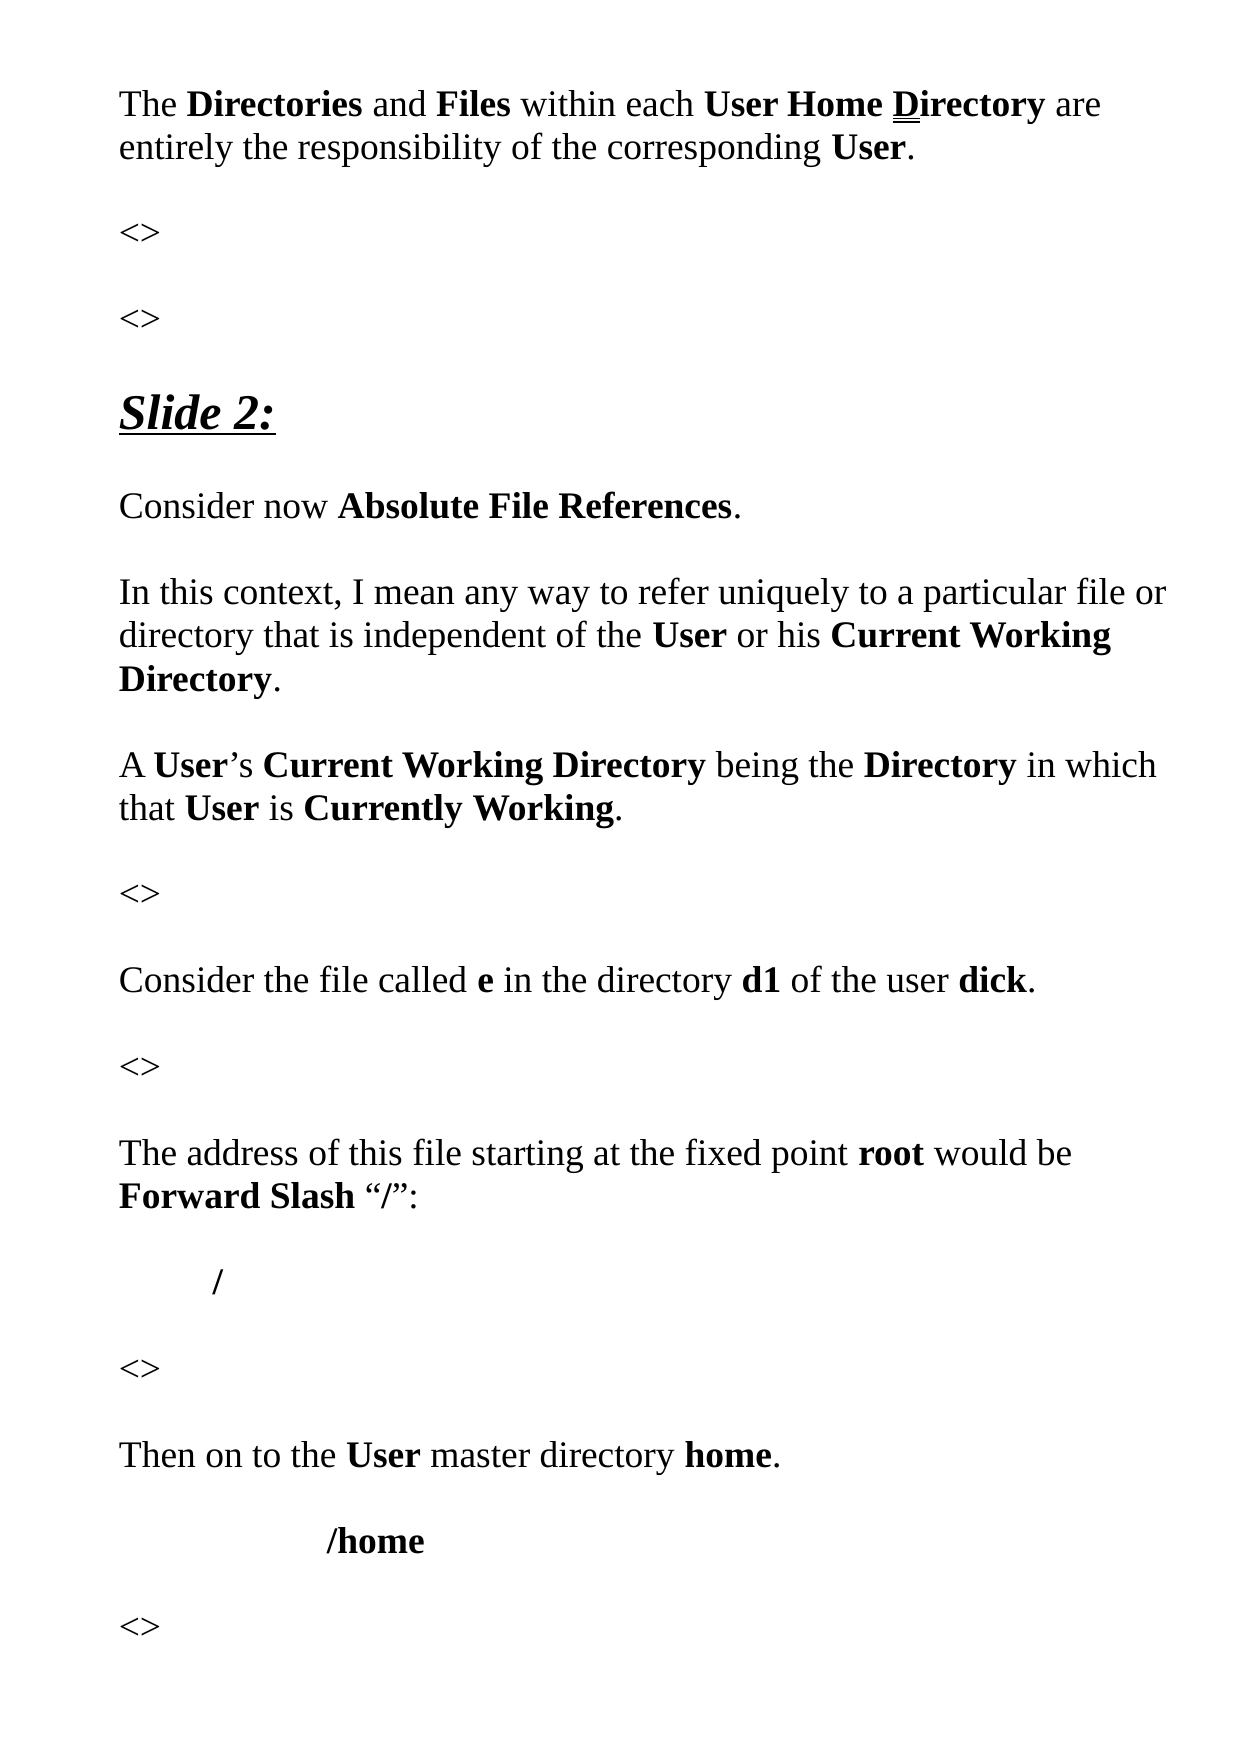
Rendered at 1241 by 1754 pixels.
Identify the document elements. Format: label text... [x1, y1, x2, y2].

text <> [119, 1044, 1202, 1087]
text In this context, I mean any way to refer uniquely to a particular file or directory that is independent of the User or his Current Working Directory. [119, 570, 1202, 699]
text A User’s Current Working Directory being the Directory in which that User is Currently Working. [119, 742, 1202, 828]
text Then on to the User master directory home. [119, 1432, 1202, 1475]
text <> [119, 1605, 1202, 1648]
text <> [119, 872, 1202, 915]
text The Directories and Files within each User Home Directory are entirely the responsibility of the corresponding User. [119, 81, 1202, 167]
text Consider now Absolute File References. [119, 483, 1202, 527]
text Slide 2: [119, 383, 1202, 440]
text <> [119, 297, 1202, 340]
text Consider the file called e in the directory d1 of the user dick. [119, 958, 1202, 1001]
text <> [119, 210, 1202, 253]
text The address of this file starting at the fixed point root would be Forward Slash “/”: [119, 1130, 1202, 1217]
text <> [119, 1346, 1202, 1389]
text /home [119, 1518, 1202, 1562]
text / [119, 1260, 1202, 1303]
